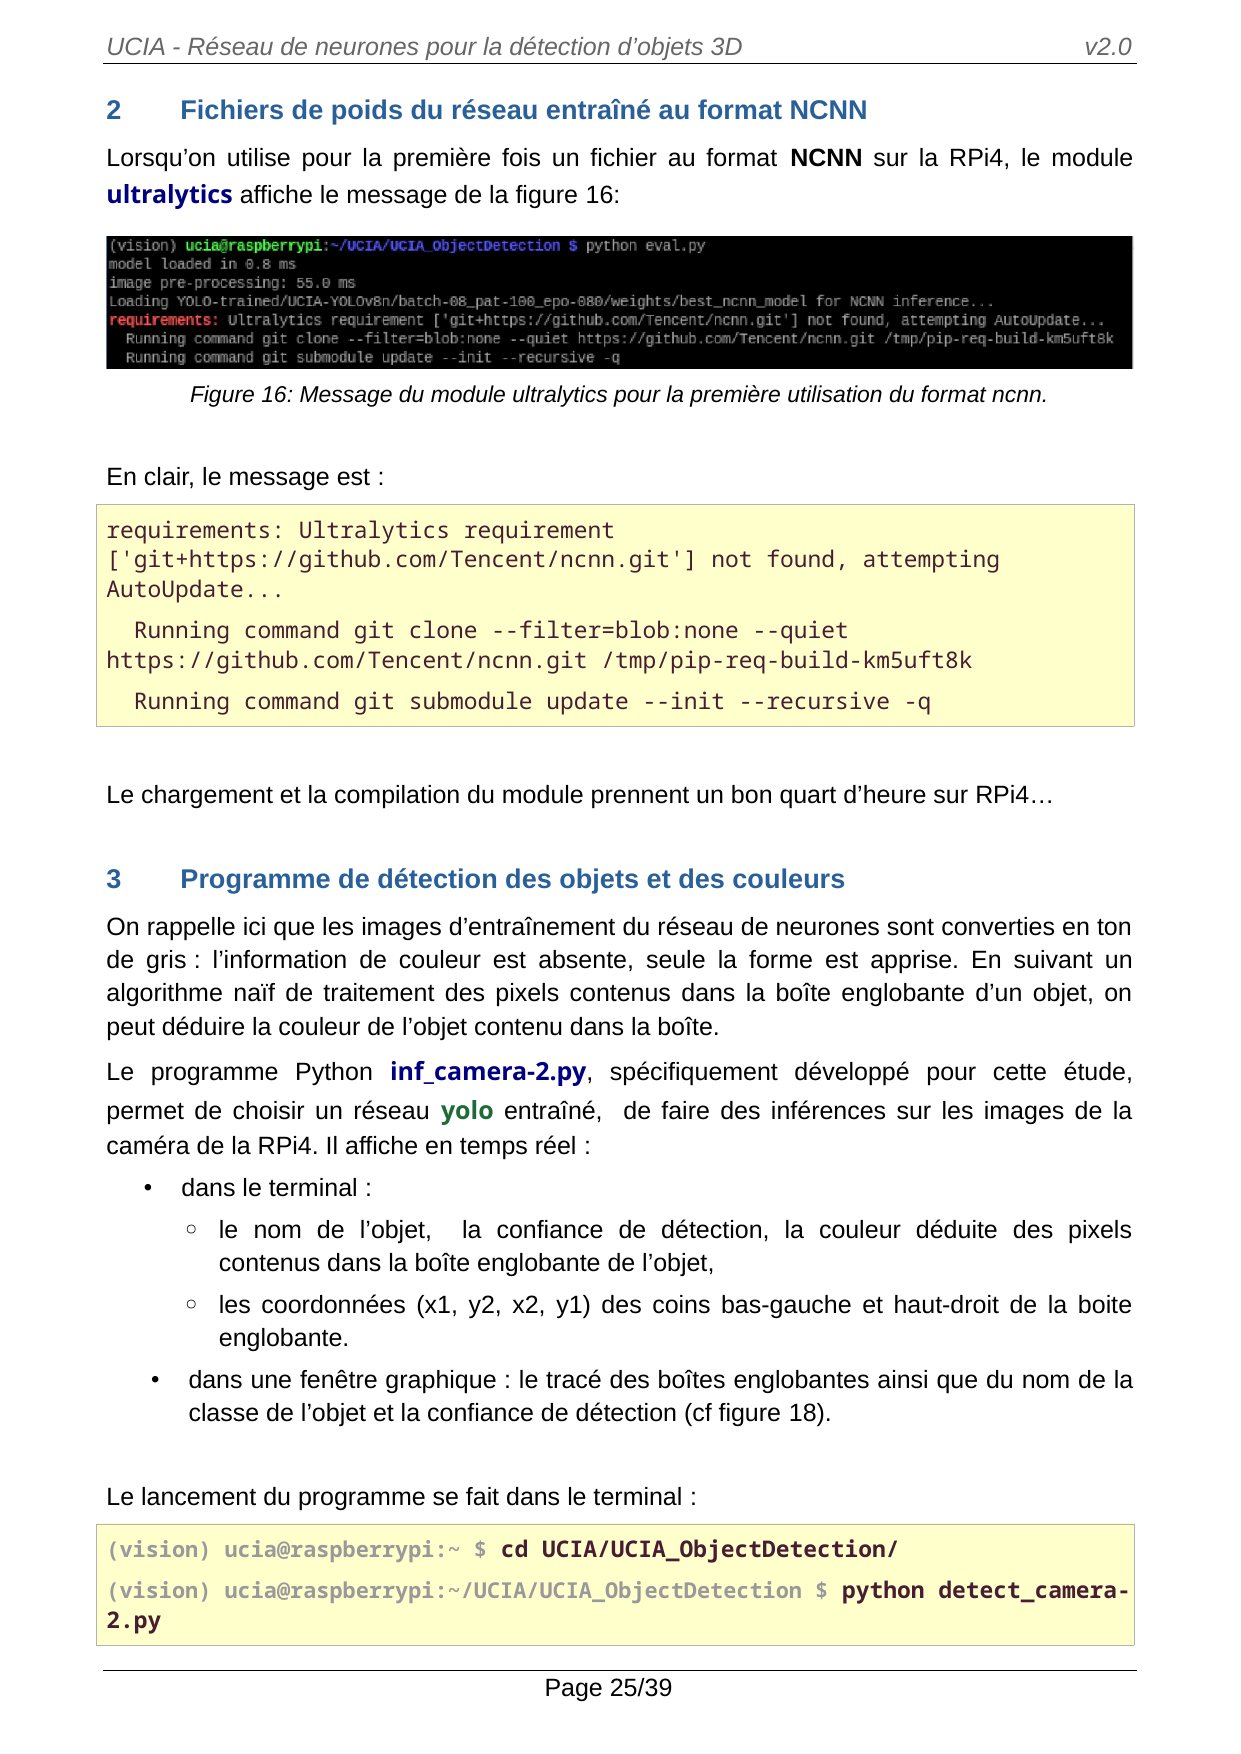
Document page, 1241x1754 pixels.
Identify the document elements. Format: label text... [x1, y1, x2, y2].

text Lorsqu’on utilise pour la première fois un fichier au format NCNN sur la RPi4, le module ultralytics affiche le message de la figure 16: [106, 143, 1134, 211]
list dans une fenêtre graphique : le tracé des boîtes englobantes ainsi que du nom de la classe de l’objet et la confiance de détection (cf figure 18). [151, 1365, 1134, 1427]
text Le chargement et la compilation du module prennent un bon quart d’heure sur RPi4… [106, 780, 1134, 808]
text Running command git submodule update --init --recursive -q [97, 675, 1134, 726]
list dans le terminal : [144, 1173, 1134, 1202]
text Figure 16: Message du module ultralytics pour la première utilisation du format ncnn. [106, 369, 1134, 407]
text Le programme Python inf_camera-2.py, spécifiquement développé pour cette étude, permet de choisir un réseau yolo entraîné, de faire des inférences sur les images de la caméra de la RPi4. Il affiche en temps réel : [106, 1053, 1134, 1159]
subtitle Programme de détection des objets et des couleurs [106, 863, 1134, 895]
list les coordonnées (x1, y2, x2, y1) des coins bas-gauche et haut-droit de la boite englobante. [181, 1290, 1134, 1352]
picture [106, 236, 1134, 369]
text (vision) ucia@raspberrypi:~ $ cd UCIA/UCIA_ObjectDetection/ [97, 1525, 1134, 1564]
text requirements: Ultralytics requirement ['git+https://github.com/Tencent/ncnn.git'] not found, attempting AutoUpdate... [97, 505, 1134, 603]
text En clair, le message est : [106, 462, 1134, 491]
text On rappelle ici que les images d’entraînement du réseau de neurones sont converties en ton de gris : l’information de couleur est absente, seule la forme est apprise. En suivant un algorithme naïf de traitement des pixels contenus dans la boîte englobante d’un objet, on peut déduire la couleur de l’objet contenu dans la boîte. [106, 912, 1134, 1040]
text (vision) ucia@raspberrypi:~/UCIA/UCIA_ObjectDetection $ python detect_camera-2.py [97, 1565, 1134, 1645]
text Running command git clone --filter=blob:none --quiet https://github.com/Tencent/ncnn.git /tmp/pip-req-build-km5uft8k [97, 604, 1134, 674]
text Le lancement du programme se fait dans le terminal : [106, 1482, 1134, 1510]
subtitle Fichiers de poids du réseau entraîné au format NCNN [106, 94, 1134, 125]
list le nom de l’objet, la confiance de détection, la couleur déduite des pixels contenus dans la boîte englobante de l’objet, [181, 1215, 1134, 1277]
